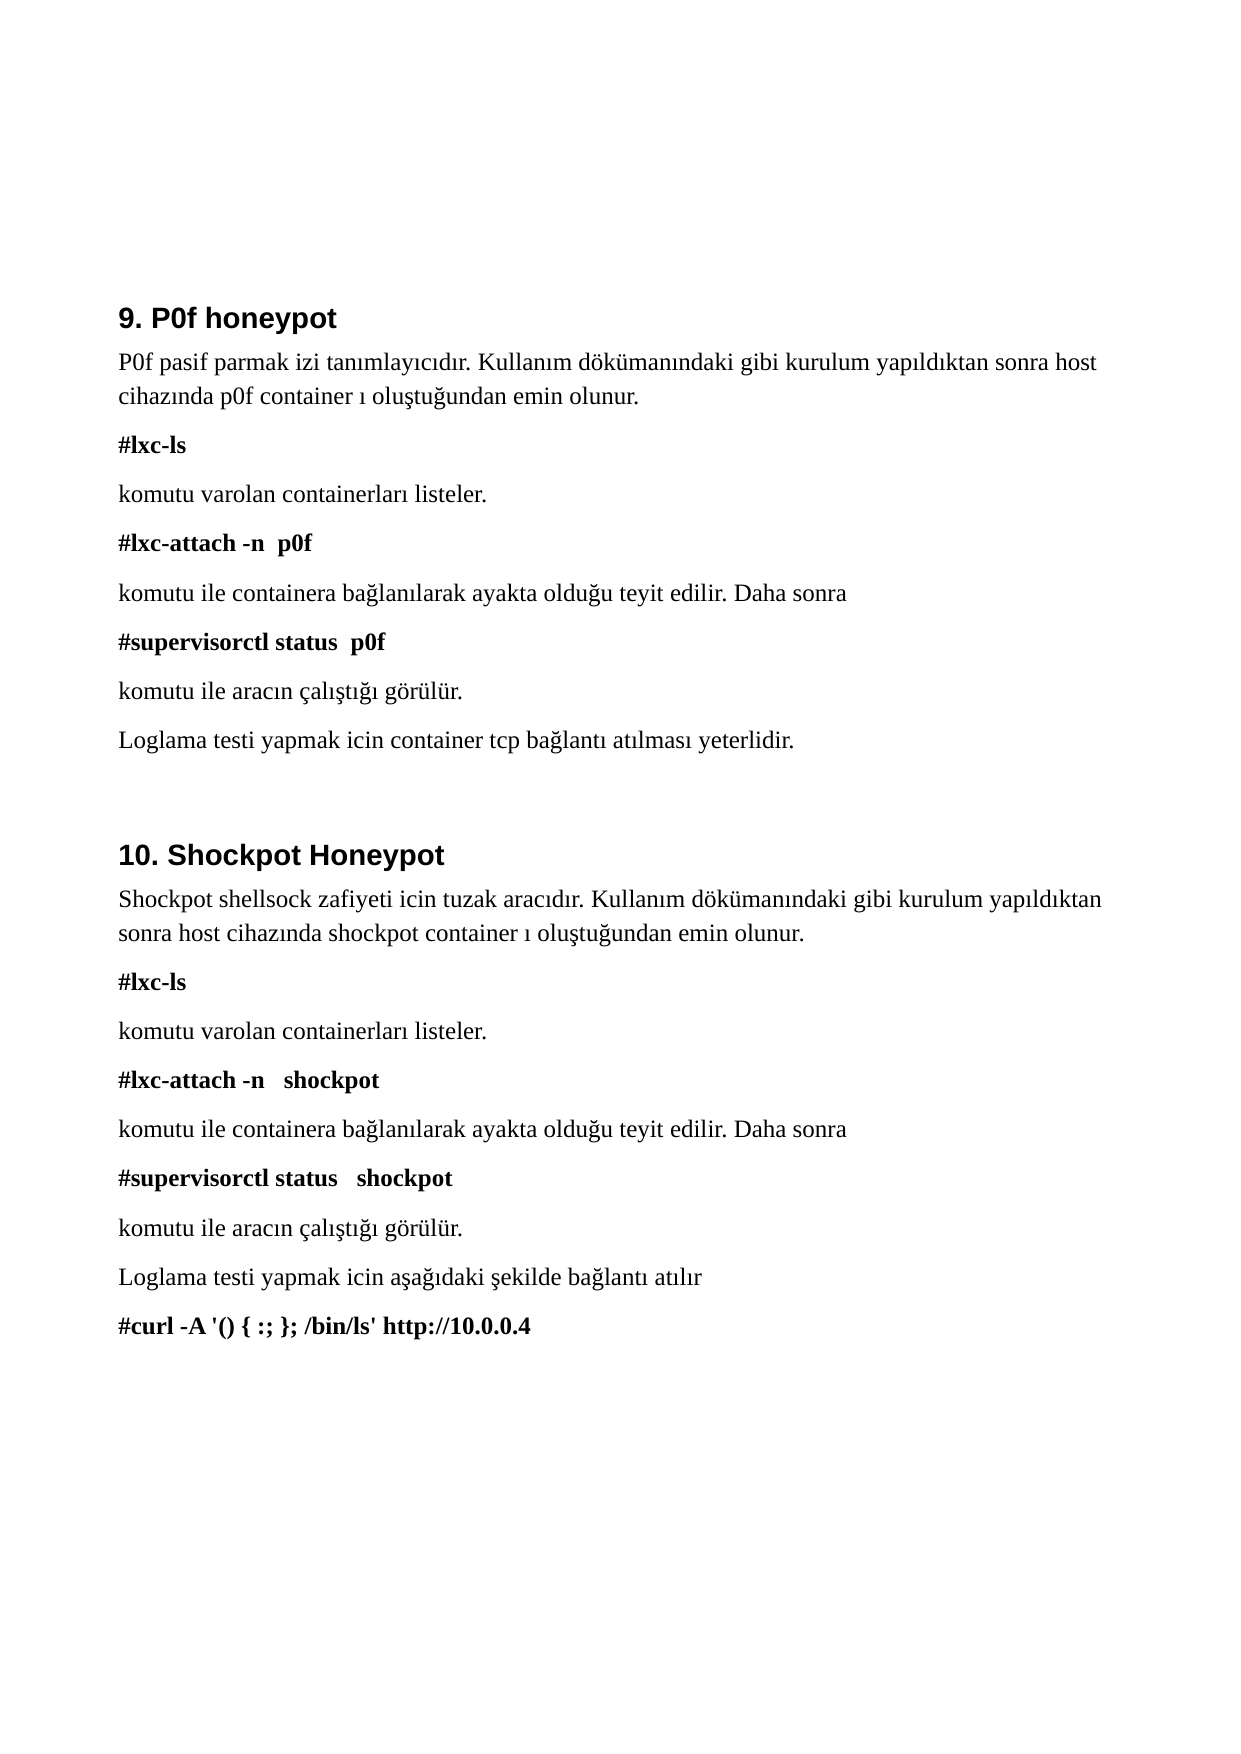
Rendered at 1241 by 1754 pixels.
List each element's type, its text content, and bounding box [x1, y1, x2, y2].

text P0f pasif parmak izi tanımlayıcıdır. Kullanım dökümanındaki gibi kurulum yapıldıktan sonra host cihazında p0f container ı oluştuğundan emin olunur. [118, 347, 1122, 410]
text komutu ile containera bağlanılarak ayakta olduğu teyit edilir. Daha sonra [118, 578, 1122, 606]
text Loglama testi yapmak icin container tcp bağlantı atılması yeterlidir. [118, 725, 1122, 753]
text komutu varolan containerları listeler. [118, 1016, 1122, 1045]
text komutu varolan containerları listeler. [118, 479, 1122, 508]
text #lxc-attach -n p0f [118, 528, 1122, 557]
text komutu ile containera bağlanılarak ayakta olduğu teyit edilir. Daha sonra [118, 1114, 1122, 1143]
text komutu ile aracın çalıştığı görülür. [118, 1213, 1122, 1241]
text #supervisorctl status shockpot [118, 1163, 1122, 1192]
text #curl -A '() { :; }; /bin/ls' http://10.0.0.4 [118, 1311, 1122, 1339]
text Shockpot shellsock zafiyeti icin tuzak aracıdır. Kullanım dökümanındaki gibi kurulum yapıldıktan sonra host cihazında shockpot container ı oluştuğundan emin olunur. [118, 884, 1122, 947]
text #supervisorctl status p0f [118, 627, 1122, 655]
text komutu ile aracın çalıştığı görülür. [118, 676, 1122, 704]
subtitle 10. Shockpot Honeypot [118, 837, 1122, 871]
text #lxc-ls [118, 430, 1122, 459]
text #lxc-ls [118, 967, 1122, 996]
subtitle 9. P0f honeypot [118, 301, 1122, 334]
text Loglama testi yapmak icin aşağıdaki şekilde bağlantı atılır [118, 1262, 1122, 1290]
text #lxc-attach -n shockpot [118, 1065, 1122, 1094]
